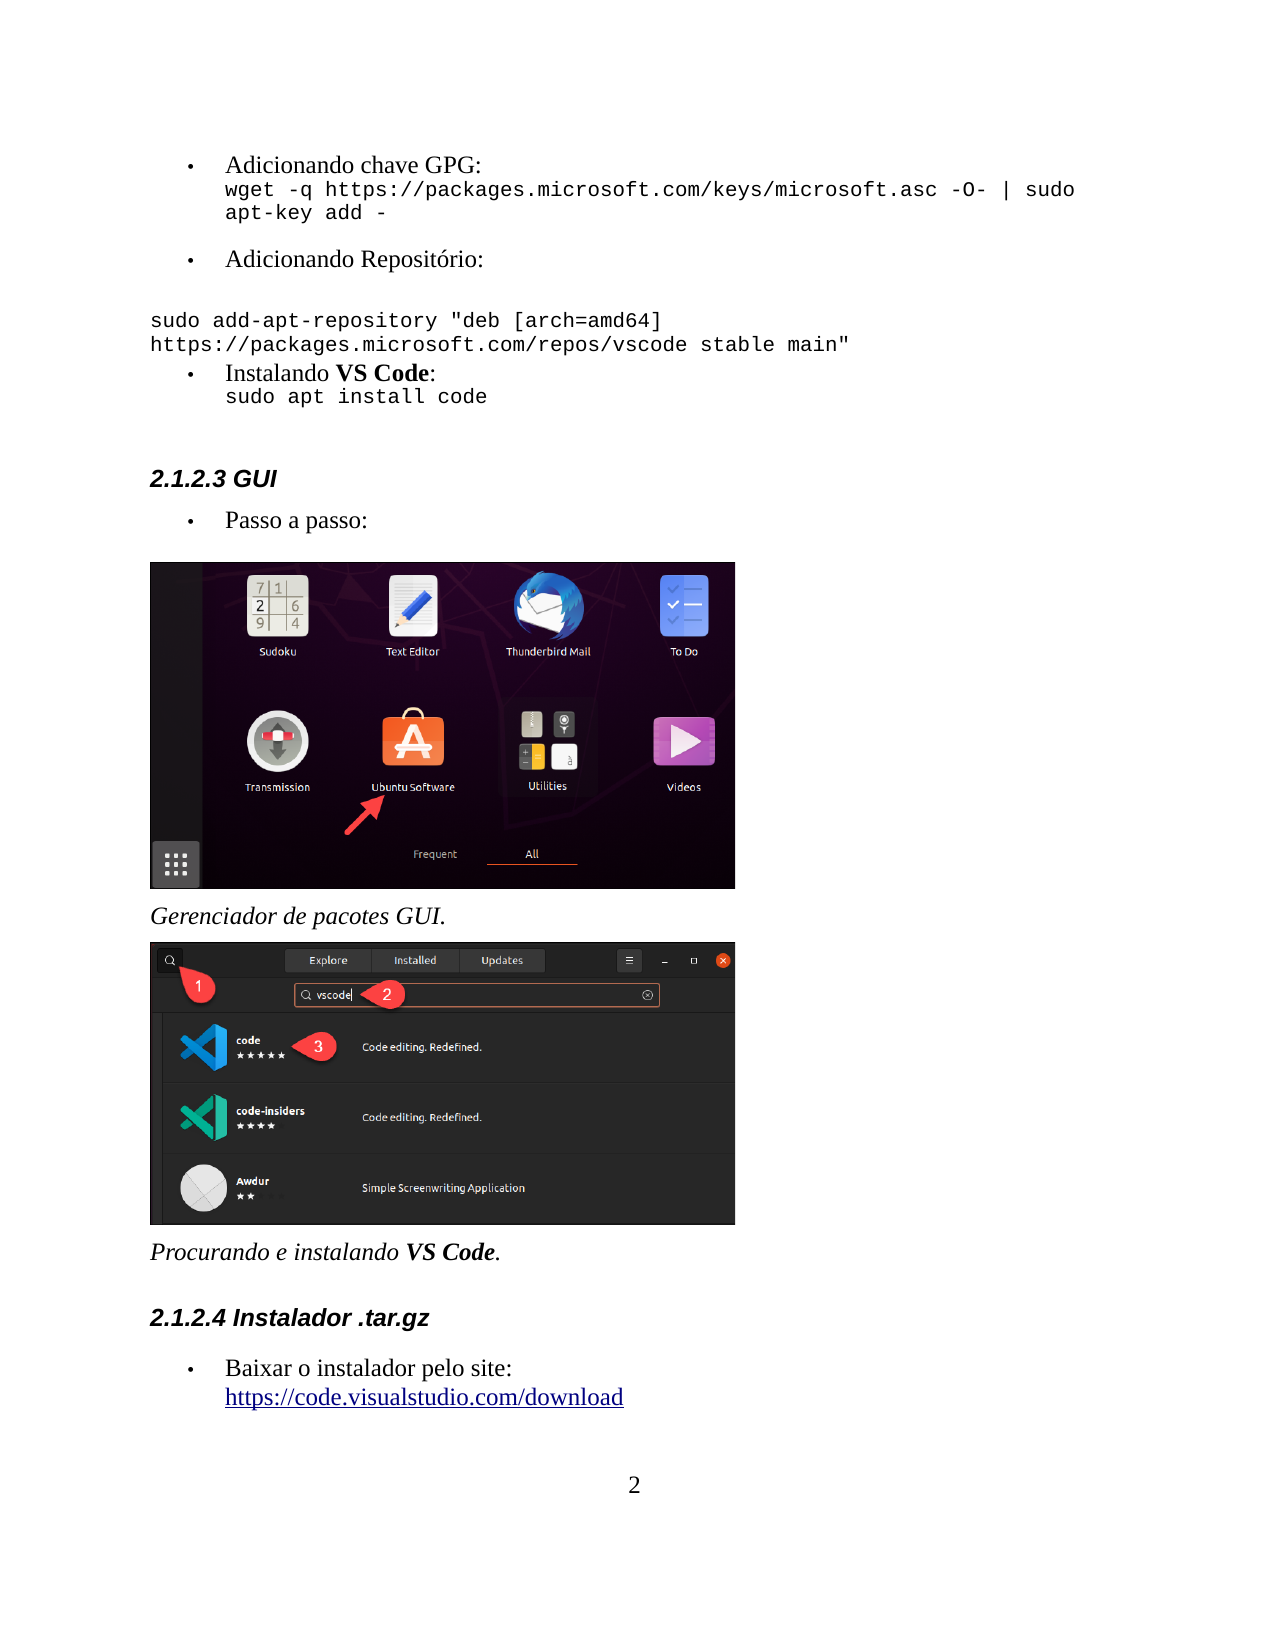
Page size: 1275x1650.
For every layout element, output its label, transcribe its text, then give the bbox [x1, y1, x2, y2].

list Adicionando chave GPG: wget -q https://packages.microsoft.com/keys/microsoft.asc -O- | sudo apt-key add - [187, 150, 1125, 226]
text Gerenciador de pacotes GUI. [150, 901, 1125, 930]
picture [150, 942, 736, 1225]
list Passo a passo: [187, 505, 1125, 562]
text Procurando e instalando VS Code. [150, 1237, 1125, 1266]
list Adicionando Repositório: [187, 244, 1125, 301]
subtitle 2.1.2.3 GUI [150, 464, 1125, 492]
list Baixar o instalador pelo site: https://code.visualstudio.com/download [187, 1353, 1125, 1411]
picture [150, 562, 736, 889]
list Instalando VS Code: sudo apt install code [187, 358, 1125, 410]
text sudo add-apt-repository "deb [arch=amd64] https://packages.microsoft.com/repos/vscode stable main" [150, 310, 1125, 358]
subtitle 2.1.2.4 Instalador .tar.gz [150, 1303, 1125, 1332]
